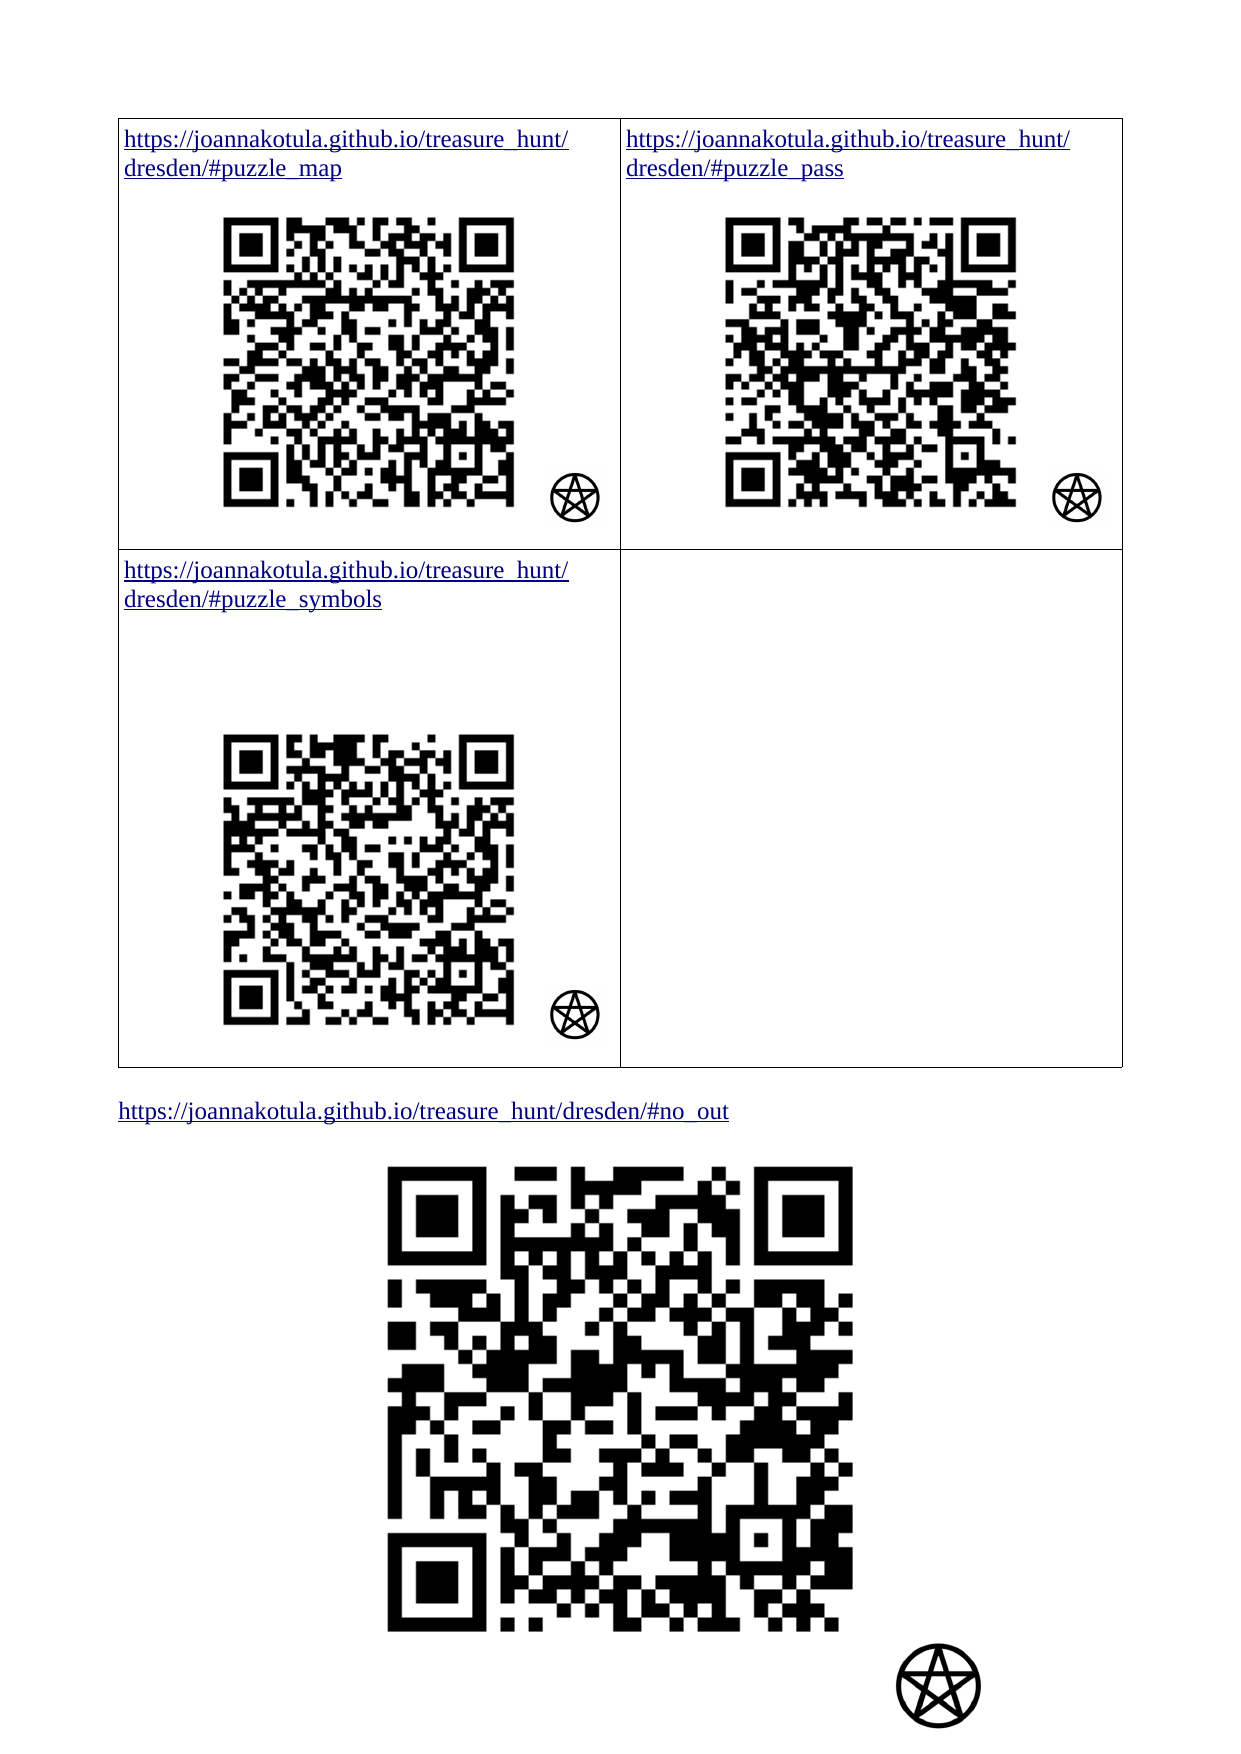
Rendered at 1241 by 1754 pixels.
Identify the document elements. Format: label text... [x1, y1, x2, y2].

table_header https://joannakotula.github.io/treasure_hunt/dresden/#puzzle_map [119, 119, 620, 549]
picture [718, 210, 1024, 515]
table_header https://joannakotula.github.io/treasure_hunt/dresden/#puzzle_pass [621, 119, 1122, 549]
picture [887, 1635, 990, 1738]
picture [374, 1153, 867, 1646]
picture [216, 210, 522, 515]
picture [545, 986, 605, 1045]
picture [1047, 468, 1107, 528]
text https://joannakotula.github.io/treasure_hunt/dresden/#no_out [118, 1096, 1122, 1124]
picture [216, 727, 522, 1033]
table_cell https://joannakotula.github.io/treasure_hunt/dresden/#puzzle_symbols [119, 550, 620, 1067]
picture [545, 468, 605, 528]
table_cell [621, 550, 1122, 1067]
